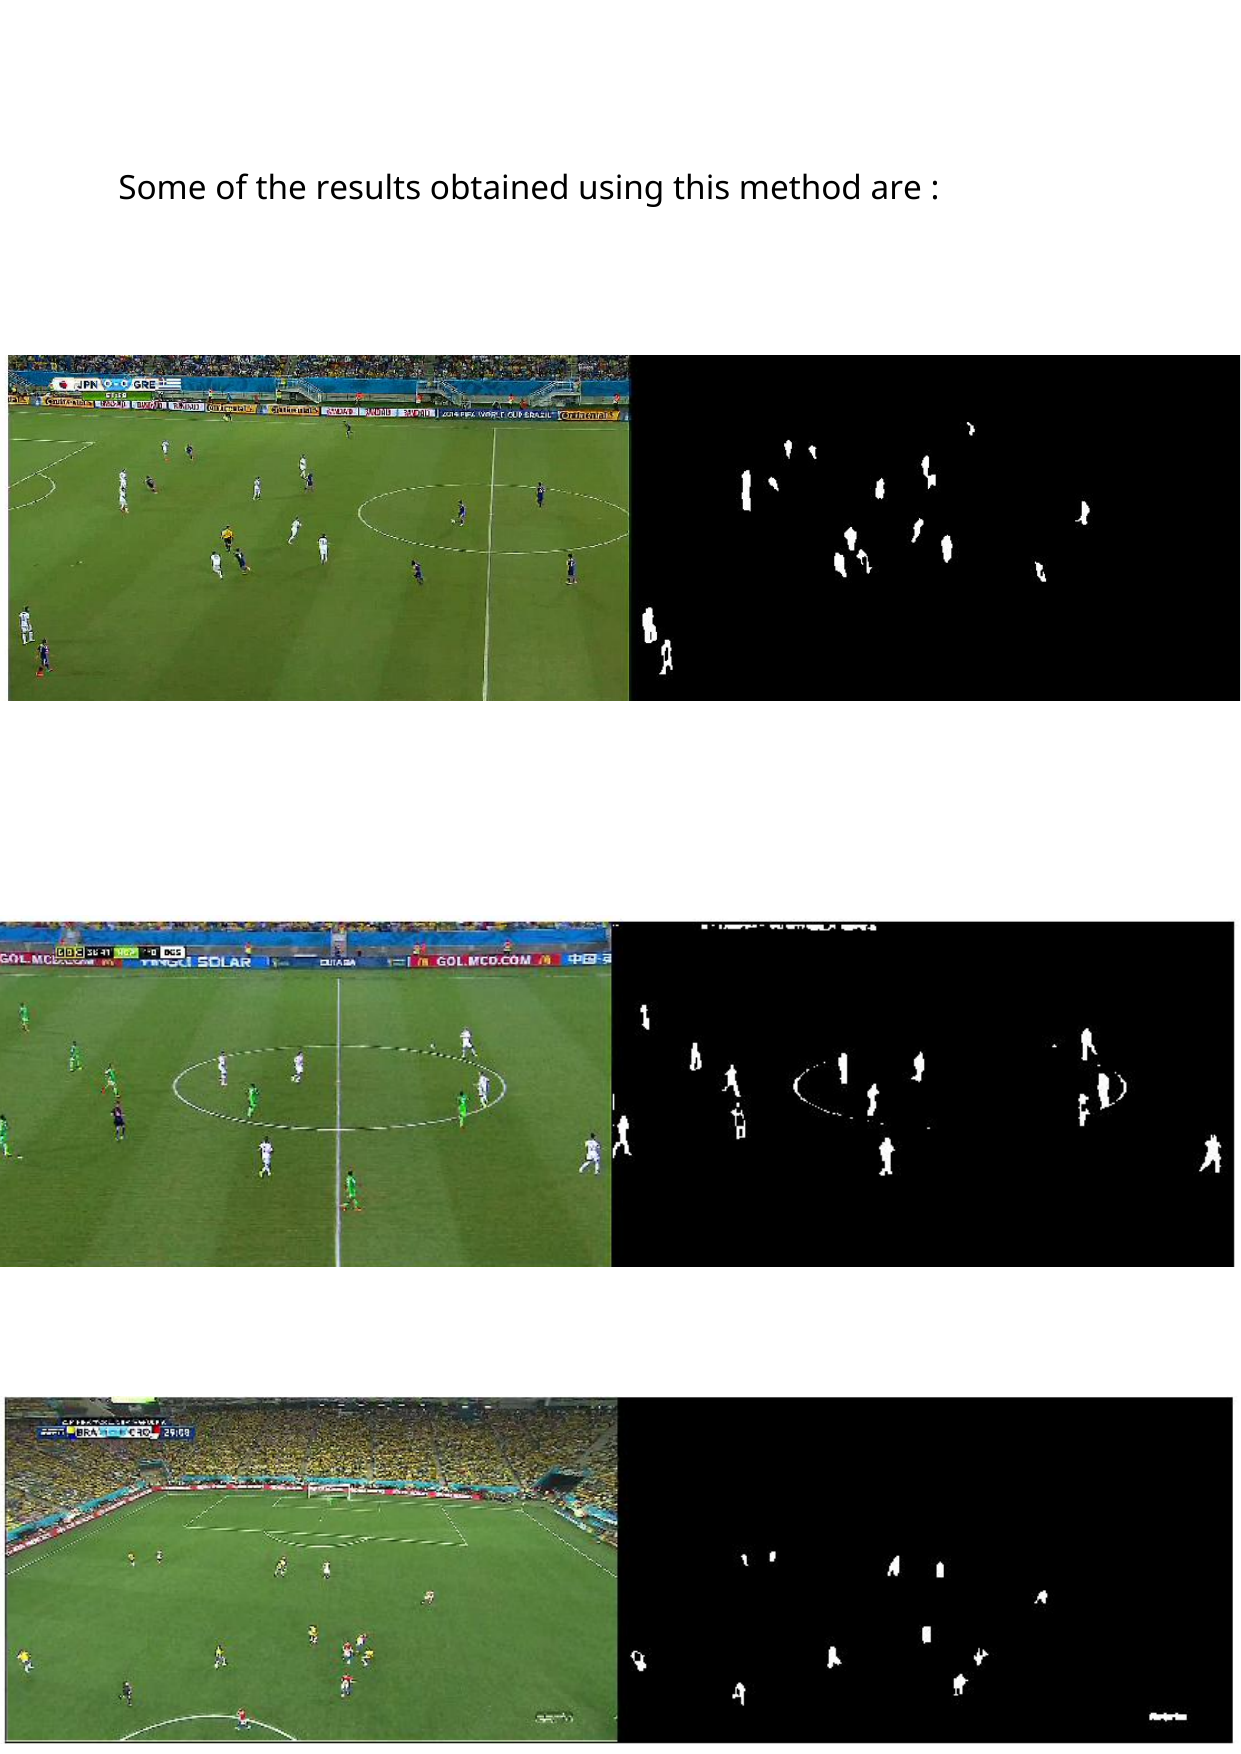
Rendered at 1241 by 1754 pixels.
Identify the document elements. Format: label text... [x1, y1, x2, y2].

picture [0, 915, 1241, 1267]
picture [0, 355, 1241, 701]
picture [0, 1396, 1241, 1744]
text Some of the results obtained using this method are : [118, 163, 1122, 209]
